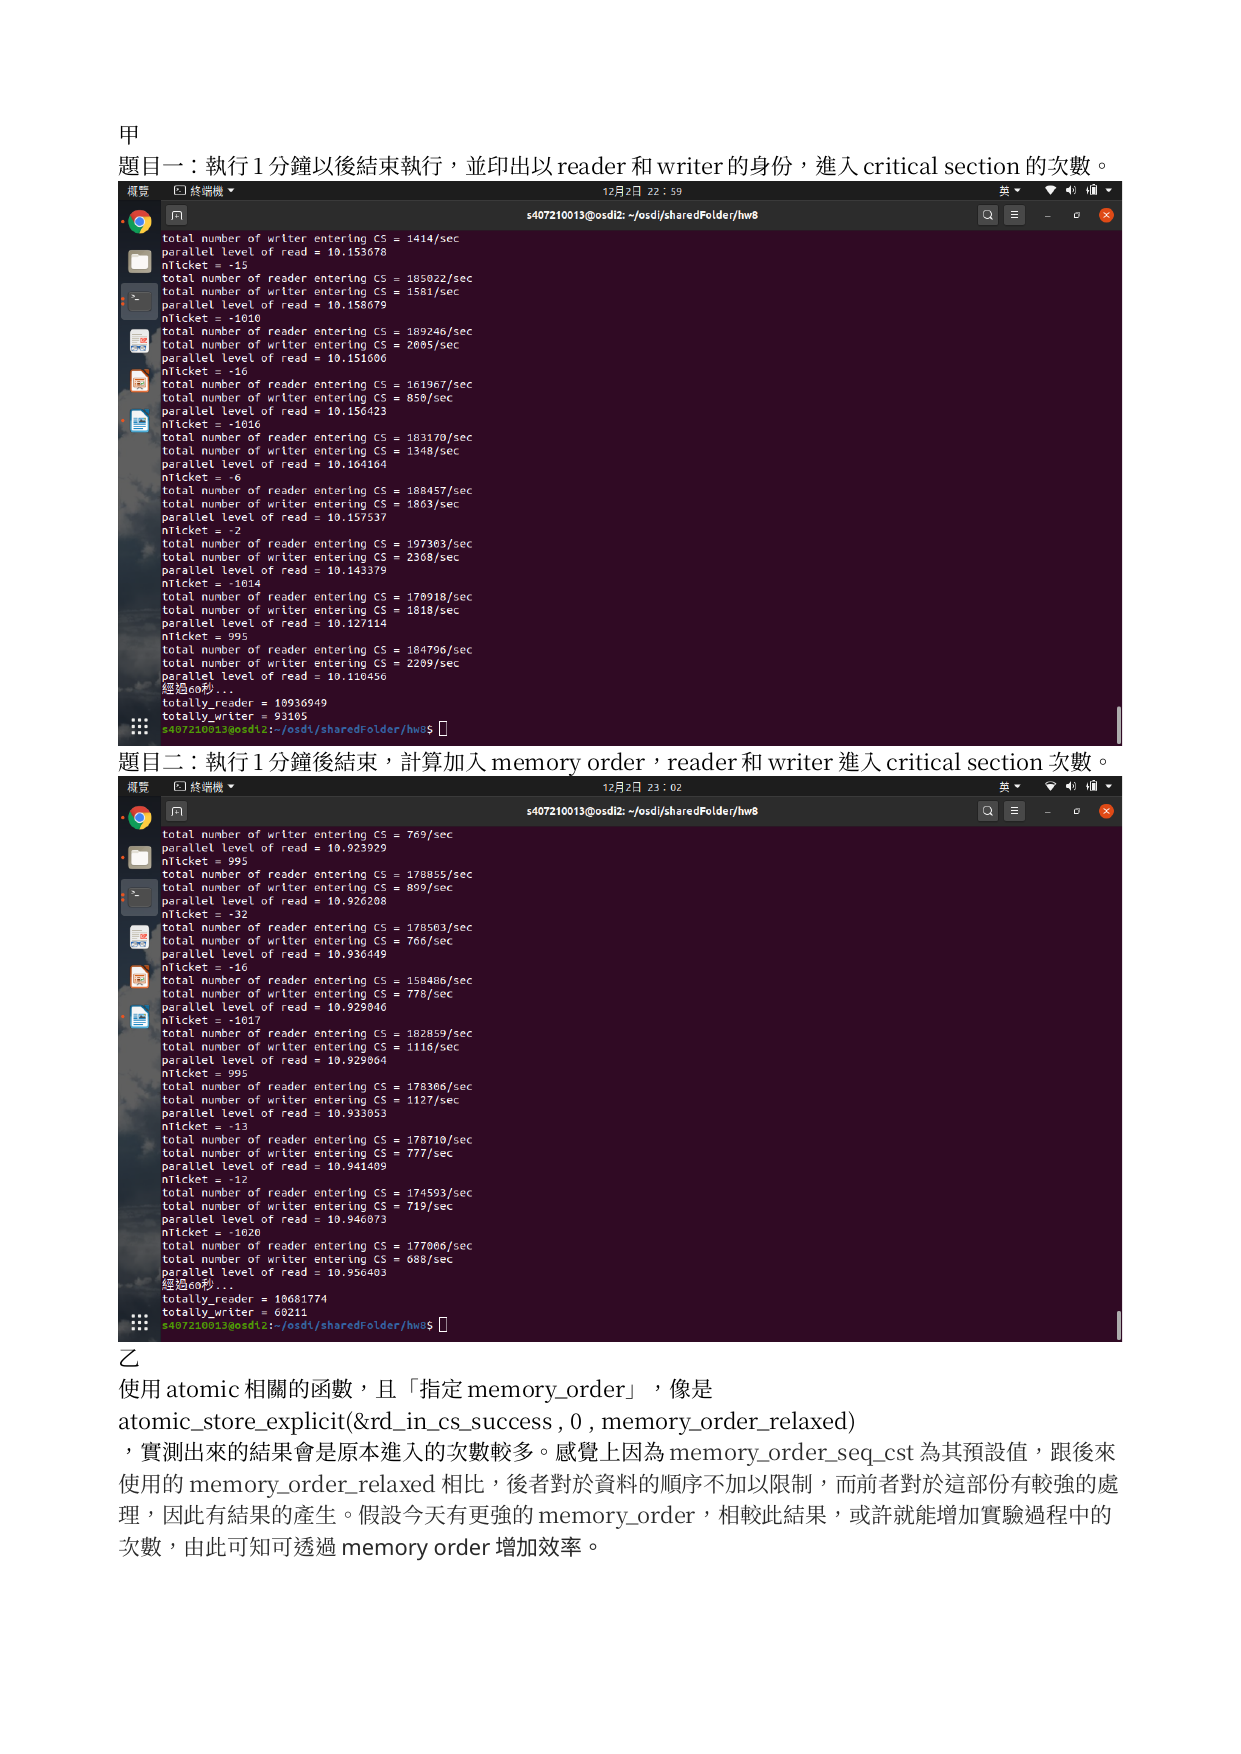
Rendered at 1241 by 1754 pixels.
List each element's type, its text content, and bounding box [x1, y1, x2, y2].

text ，實測出來的結果會是原本進入的次數較多。感覺上因為memory_order_seq_cst為其預設值，跟後來使用的 memory_order_relaxed相比，後者對於資料的順序不加以限制，而前者對於這部份有較強的處理，因此有結果的產生。假設今天有更強的memory_order，相較此結果，或許就能增加實驗過程中的次數，由此可知可透過memory order增加效率。 [118, 1436, 1122, 1562]
text 甲 [118, 118, 1122, 149]
picture [118, 181, 1123, 746]
text 乙 [118, 1342, 1122, 1373]
list 題目二：執行1分鐘後結束，計算加入memory order，reader和writer進入critical section次數。 [118, 746, 1122, 776]
text 使用atomic相關的函數，且「指定memory_order」，像是 atomic_store_explicit(&rd_in_cs_success , 0 , memory_order_relaxed) [118, 1373, 1122, 1436]
picture [118, 776, 1123, 1342]
text 題目一：執行1分鐘以後結束執行，並印出以reader和writer的身份，進入critical section的次數。 [118, 149, 1122, 181]
